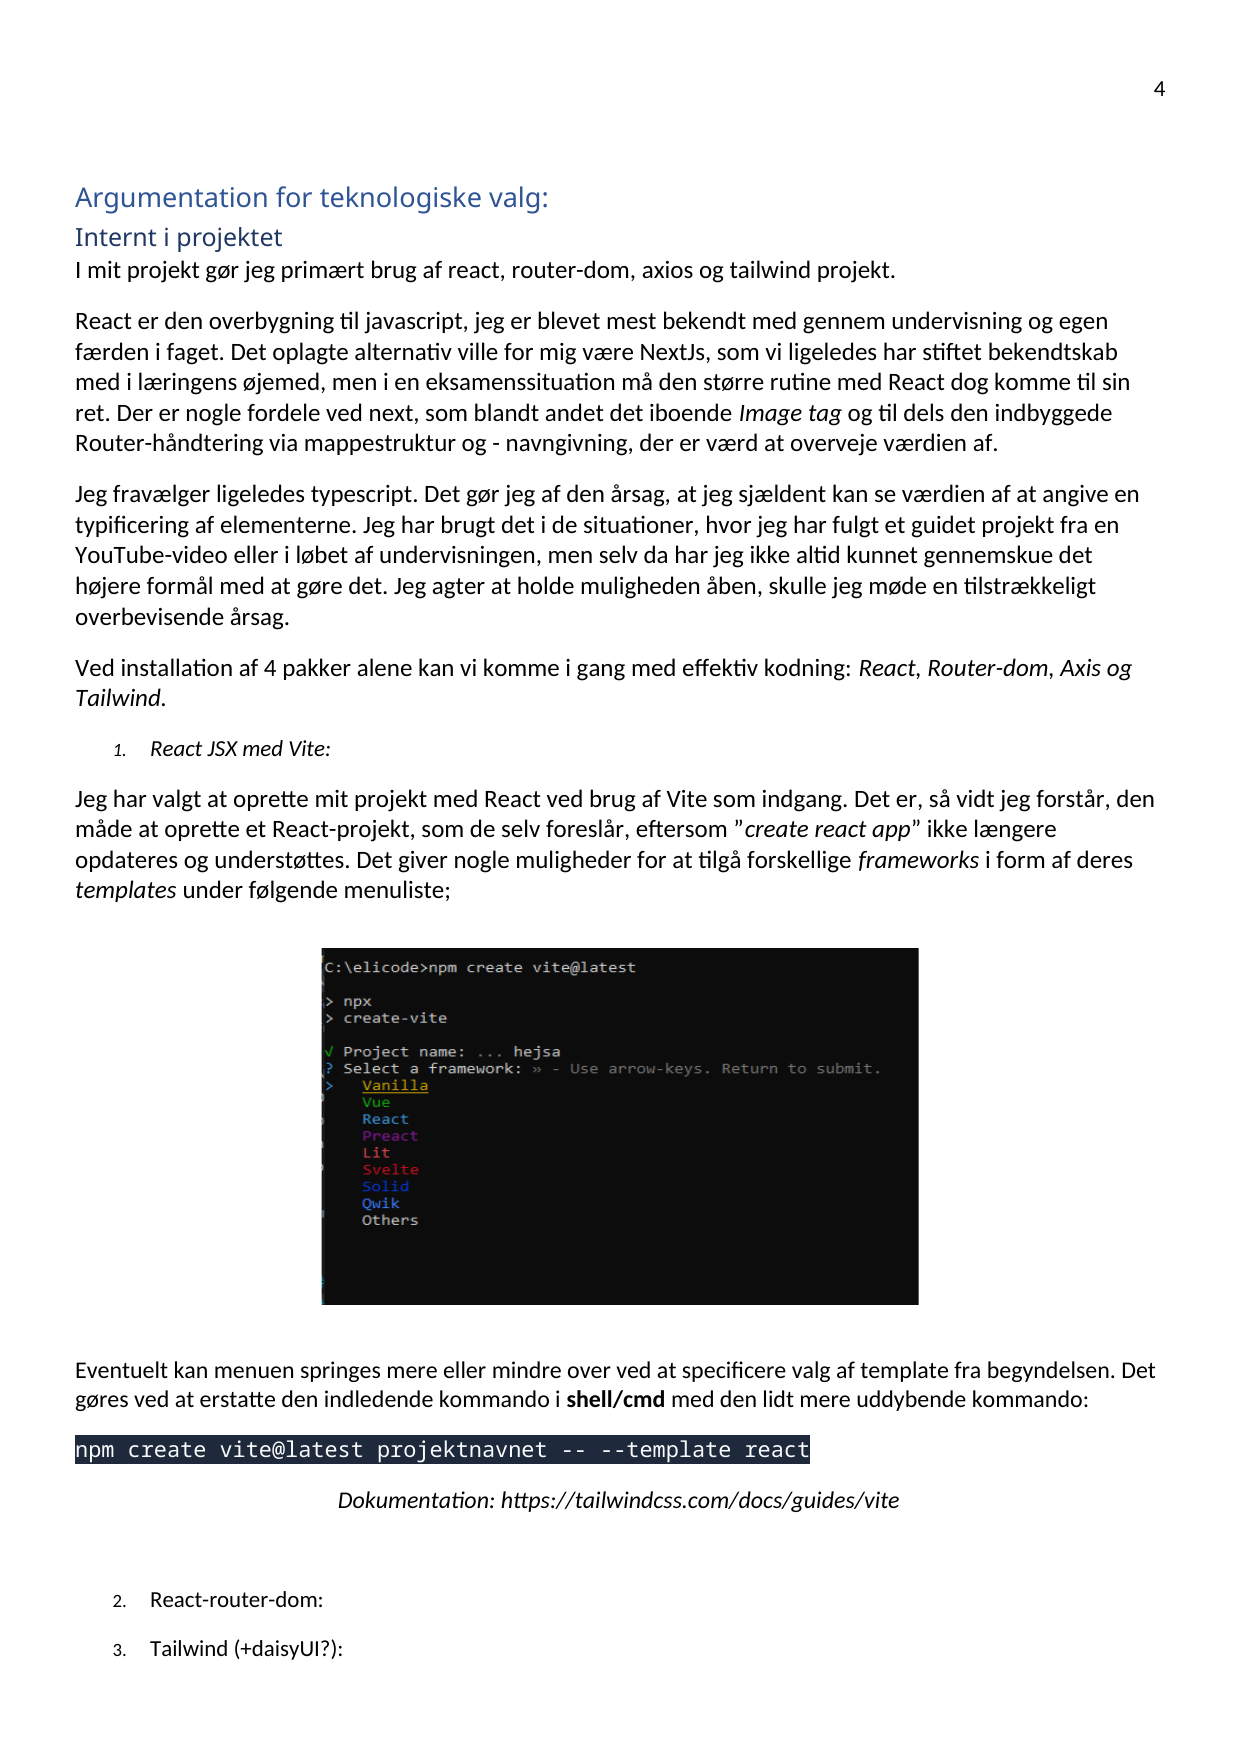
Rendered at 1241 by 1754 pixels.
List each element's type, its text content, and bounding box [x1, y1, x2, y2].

text Jeg har valgt at oprette mit projekt med React ved brug af Vite som indgang. Det er, så vidt jeg forstår, den måde at oprette et React-projekt, som de selv foreslår, eftersom ”create react app” ikke længere opdateres og understøttes. Det giver nogle muligheder for at tilgå forskellige frameworks i form af deres templates under følgende menuliste; [75, 783, 1165, 905]
text React er den overbygning til javascript, jeg er blevet mest bekendt med gennem undervisning og egen færden i faget. Det oplagte alternativ ville for mig være NextJs, som vi ligeledes har stiftet bekendtskab med i læringens øjemed, men i en eksamenssituation må den større rutine med React dog komme til sin ret. Der er nogle fordele ved next, som blandt andet det iboende Image tag og til dels den indbyggede Router-håndtering via mappestruktur og - navngivning, der er værd at overveje værdien af. [75, 305, 1165, 458]
text Dokumentation: https://tailwindcss.com/docs/guides/vite [75, 1485, 1165, 1514]
list Tailwind (+daisyUI?): [112, 1634, 1165, 1662]
subtitle Internt i projektet [75, 220, 1165, 254]
subtitle Argumentation for teknologiske valg: [75, 179, 1165, 216]
text I mit projekt gør jeg primært brug af react, router-dom, axios og tailwind projekt. [75, 254, 1165, 284]
text Ved installation af 4 pakker alene kan vi komme i gang med effektiv kodning: React, Router-dom, Axis og Tailwind. [75, 652, 1165, 713]
text Jeg fravælger ligeledes typescript. Det gør jeg af den årsag, at jeg sjældent kan se værdien af at angive en typificering af elementerne. Jeg har brugt det i de situationer, hvor jeg har fulgt et guidet projekt fra en YouTube-video eller i løbet af undervisningen, men selv da har jeg ikke altid kunnet gennemskue det højere formål med at gøre det. Jeg agter at holde muligheden åben, skulle jeg møde en tilstrækkeligt overbevisende årsag. [75, 478, 1165, 631]
list React-router-dom: [112, 1585, 1165, 1613]
text Eventuelt kan menuen springes mere eller mindre over ved at specificere valg af template fra begyndelsen. Det gøres ved at erstatte den indledende kommando i shell/cmd med den lidt mere uddybende kommando: [75, 1355, 1165, 1414]
list React JSX med Vite: [112, 734, 1165, 762]
text npm create vite@latest projektnavnet -- --template react [75, 1434, 1165, 1464]
